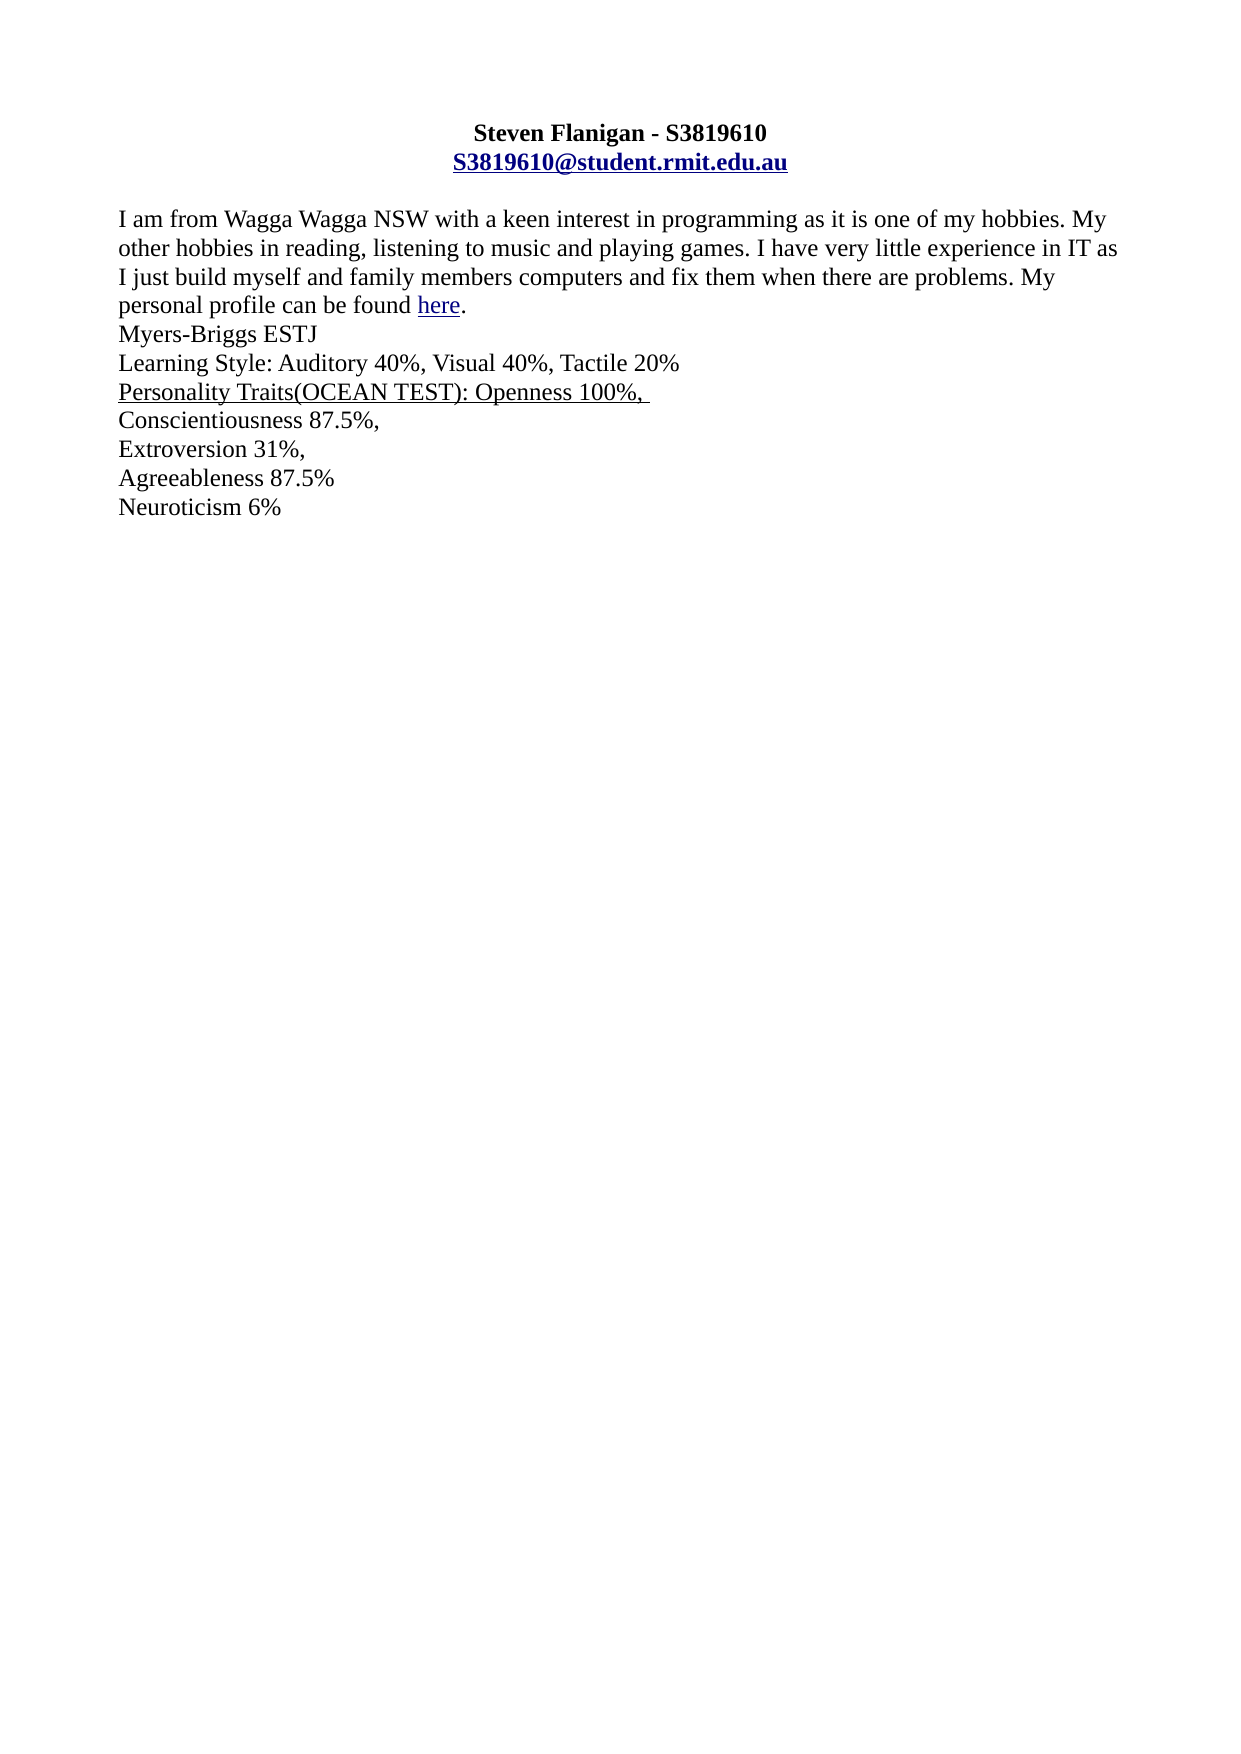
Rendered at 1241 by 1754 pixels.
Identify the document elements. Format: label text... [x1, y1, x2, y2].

text Personality Traits(OCEAN TEST): Openness 100%, [118, 377, 1122, 406]
text Learning Style: Auditory 40%, Visual 40%, Tactile 20% [118, 348, 1122, 377]
text Steven Flanigan - S3819610 [118, 118, 1122, 147]
text I am from Wagga Wagga NSW with a keen interest in programming as it is one of my hobbies. My other hobbies in reading, listening to music and playing games. I have very little experience in IT as I just build myself and family members computers and fix them when there are problems. My personal profile can be found here. [118, 204, 1122, 319]
text S3819610@student.rmit.edu.au [118, 147, 1122, 176]
text Conscientiousness 87.5%, [118, 406, 1122, 434]
text Extroversion 31%, [118, 434, 1122, 463]
text Myers-Briggs ESTJ [118, 319, 1122, 348]
text Neuroticism 6% [118, 492, 1122, 521]
text Agreeableness 87.5% [118, 463, 1122, 492]
